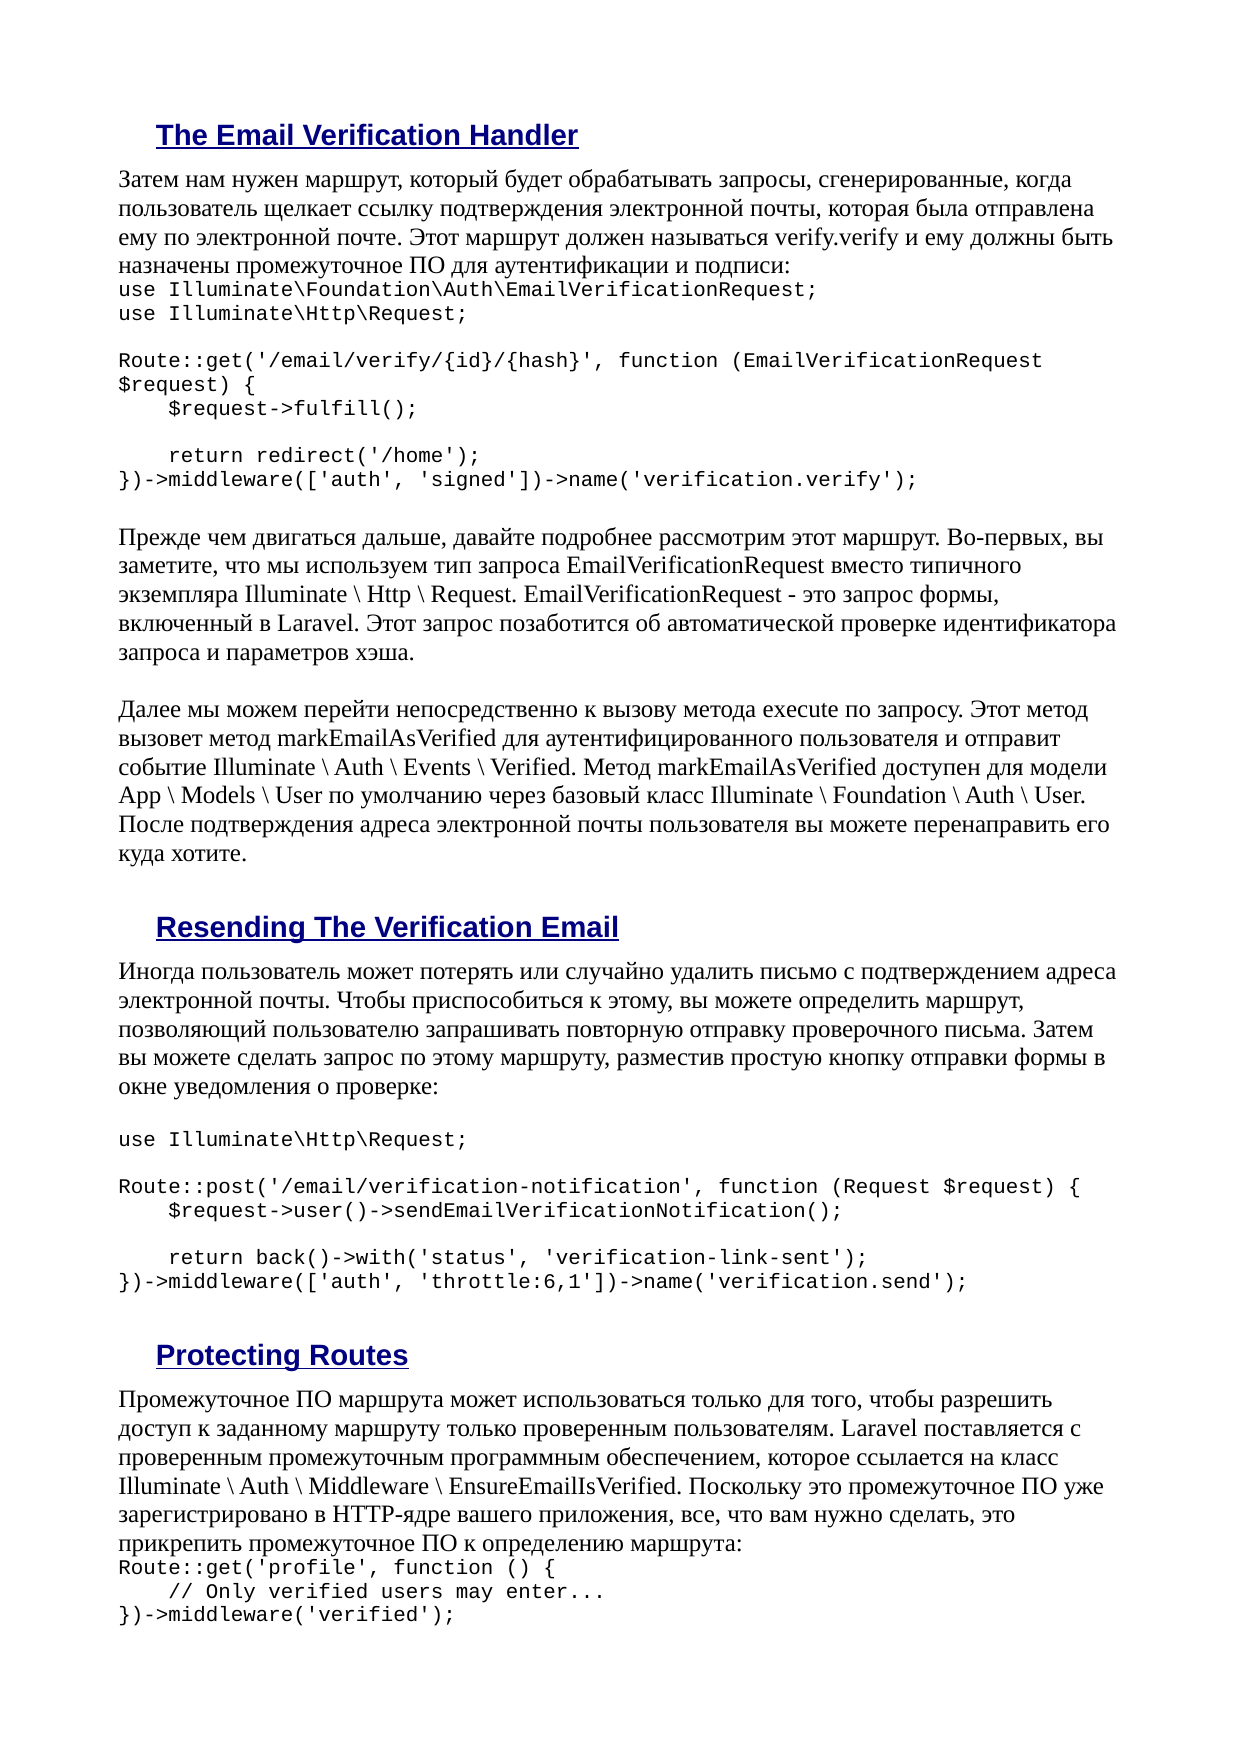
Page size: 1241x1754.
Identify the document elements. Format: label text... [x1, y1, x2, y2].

text Route::post('/email/verification-notification', function (Request $request) { [118, 1176, 1122, 1200]
text $request->user()->sendEmailVerificationNotification(); [118, 1200, 1122, 1223]
text return back()->with('status', 'verification-link-sent'); [118, 1247, 1122, 1271]
text Прежде чем двигаться дальше, давайте подробнее рассмотрим этот маршрут. Во-первых, вы заметите, что мы используем тип запроса EmailVerificationRequest вместо типичного экземпляра Illuminate \ Http \ Request. EmailVerificationRequest - это запрос формы, включенный в Laravel. Этот запрос позаботится об автоматической проверке идентификатора запроса и параметров хэша. Далее мы можем перейти непосредственно к вызову метода execute по запросу. Этот метод вызовет метод markEmailAsVerified для аутентифицированного пользователя и отправит событие Illuminate \ Auth \ Events \ Verified. Метод markEmailAsVerified доступен для модели App \ Models \ User по умолчанию через базовый класс Illuminate \ Foundation \ Auth \ User. После подтверждения адреса электронной почты пользователя вы можете перенаправить его куда хотите. [118, 522, 1122, 867]
text use Illuminate\Http\Request; [118, 303, 1122, 327]
text })->middleware('verified'); [118, 1604, 1122, 1628]
text use Illuminate\Http\Request; [118, 1129, 1122, 1152]
text // Only verified users may enter... [118, 1581, 1122, 1604]
text use Illuminate\Foundation\Auth\EmailVerificationRequest; [118, 279, 1122, 303]
text Иногда пользователь может потерять или случайно удалить письмо с подтверждением адреса электронной почты. Чтобы приспособиться к этому, вы можете определить маршрут, позволяющий пользователю запрашивать повторную отправку проверочного письма. Затем вы можете сделать запрос по этому маршруту, разместив простую кнопку отправки формы в окне уведомления о проверке: [118, 956, 1122, 1100]
text return redirect('/home'); [118, 445, 1122, 468]
text $request->fulfill(); [118, 398, 1122, 421]
text Промежуточное ПО маршрута может использоваться только для того, чтобы разрешить доступ к заданному маршруту только проверенным пользователям. Laravel поставляется с проверенным промежуточным программным обеспечением, которое ссылается на класс Illuminate \ Auth \ Middleware \ EnsureEmailIsVerified. Поскольку это промежуточное ПО уже зарегистрировано в HTTP-ядре вашего приложения, все, что вам нужно сделать, это прикрепить промежуточное ПО к определению маршрута: [118, 1384, 1122, 1557]
text })->middleware(['auth', 'throttle:6,1'])->name('verification.send'); [118, 1271, 1122, 1294]
text Route::get('/email/verify/{id}/{hash}', function (EmailVerificationRequest $request) { [118, 350, 1122, 398]
subtitle Resending The Verification Email [156, 910, 1122, 944]
subtitle Protecting Routes [156, 1338, 1122, 1372]
text })->middleware(['auth', 'signed'])->name('verification.verify'); [118, 468, 1122, 492]
subtitle The Email Verification Handler [156, 118, 1122, 152]
text Затем нам нужен маршрут, который будет обрабатывать запросы, сгенерированные, когда пользователь щелкает ссылку подтверждения электронной почты, которая была отправлена ему по электронной почте. Этот маршрут должен называться verify.verify и ему должны быть назначены промежуточное ПО для аутентификации и подписи: [118, 164, 1122, 279]
text Route::get('profile', function () { [118, 1557, 1122, 1581]
